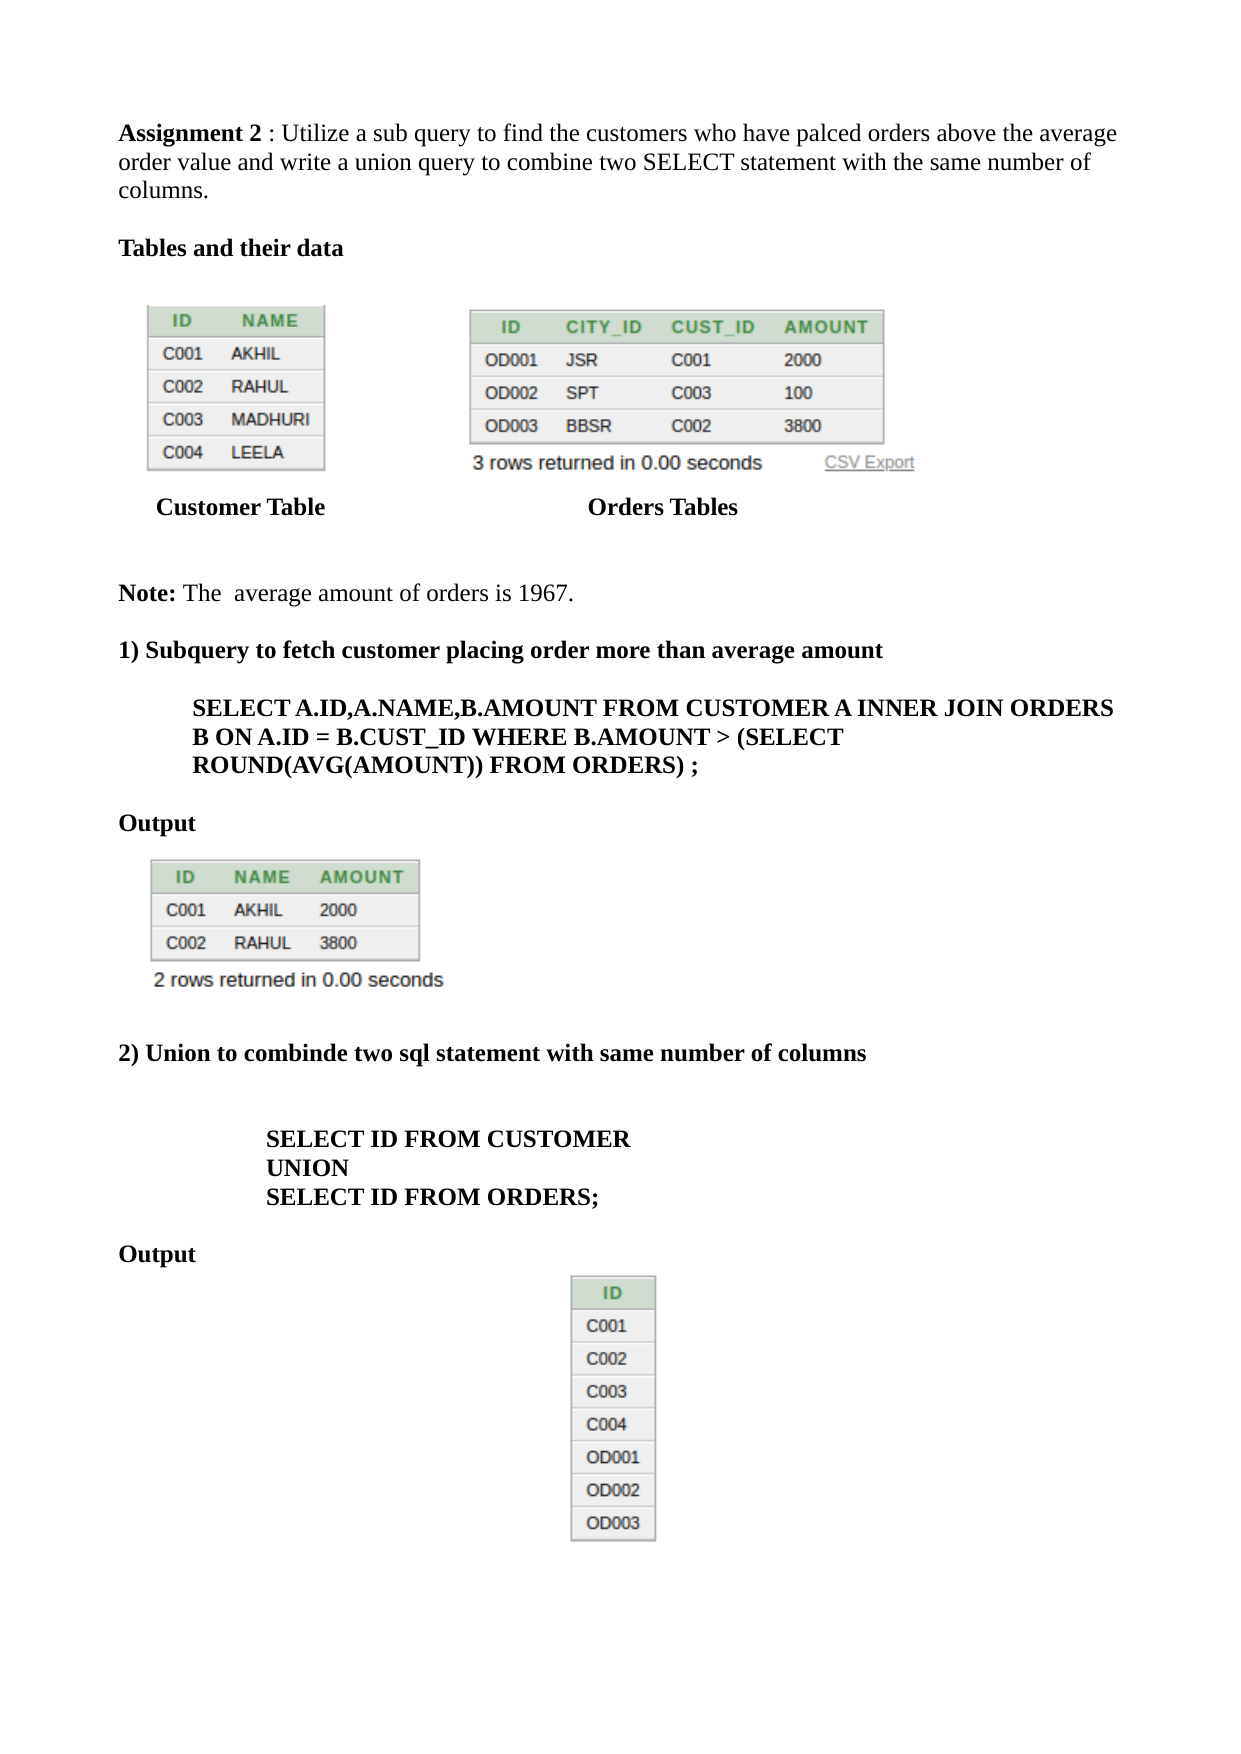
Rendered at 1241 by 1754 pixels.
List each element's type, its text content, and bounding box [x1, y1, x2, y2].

text SELECT ID FROM ORDERS; [118, 1182, 1122, 1211]
text Tables and their data [118, 233, 1122, 262]
picture [146, 852, 447, 1023]
text SELECT ID FROM CUSTOMER [118, 1124, 1122, 1153]
text Output [118, 1239, 1122, 1268]
text 1) Subquery to fetch customer placing order more than average amount [118, 636, 1122, 664]
text SELECT A.ID,A.NAME,B.AMOUNT FROM CUSTOMER A INNER JOIN ORDERS B ON A.ID = B.CUST_ID WHERE B.AMOUNT > (SELECT ROUND(AVG(AMOUNT)) FROM ORDERS) ; [118, 693, 1122, 779]
text Note: The average amount of orders is 1967. [118, 578, 1122, 607]
picture [465, 302, 938, 473]
picture [567, 1268, 674, 1545]
text Customer Table Orders Tables [118, 492, 1122, 521]
text Assignment 2 : Utilize a sub query to find the customers who have palced orders above the average order value and write a union query to combine two SELECT statement with the same number of columns. [118, 118, 1122, 204]
text 2) Union to combinde two sql statement with same number of columns [118, 1038, 1122, 1067]
picture [142, 305, 346, 476]
text Output [118, 808, 1122, 837]
text UNION [118, 1153, 1122, 1182]
